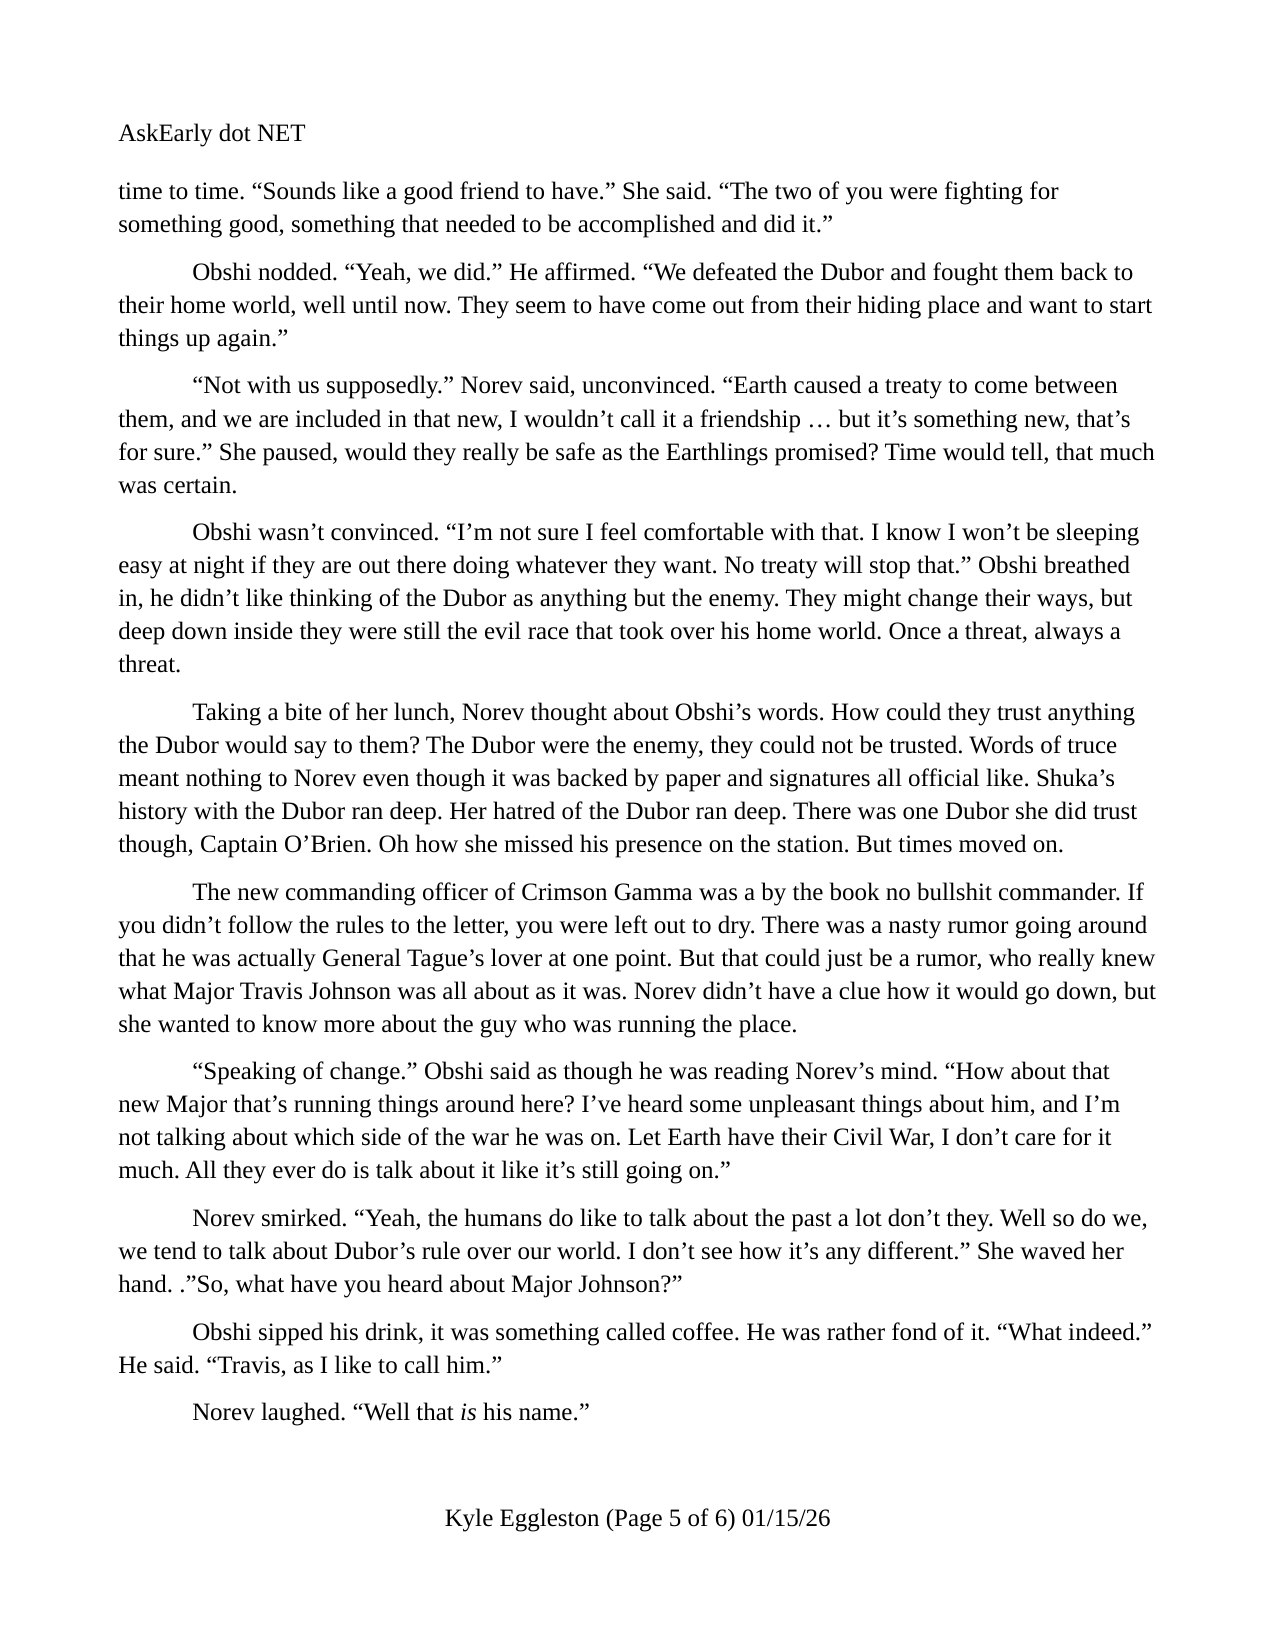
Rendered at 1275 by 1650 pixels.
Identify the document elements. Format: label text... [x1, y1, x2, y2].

text Taking a bite of her lunch, Norev thought about Obshi’s words. How could they trust anything the Dubor would say to them? The Dubor were the enemy, they could not be trusted. Words of truce meant nothing to Norev even though it was backed by paper and signatures all official like. Shuka’s history with the Dubor ran deep. Her hatred of the Dubor ran deep. There was one Dubor she did trust though, Captain O’Brien. Oh how she missed his presence on the station. But times moved on. [118, 697, 1157, 858]
text “Speaking of change.” Obshi said as though he was reading Norev’s mind. “How about that new Major that’s running things around here? I’ve heard some unpleasant things about him, and I’m not talking about which side of the war he was on. Let Earth have their Civil War, I don’t care for it much. All they ever do is talk about it like it’s still going on.” [118, 1056, 1157, 1184]
text The new commanding officer of Crimson Gamma was a by the book no bullshit commander. If you didn’t follow the rules to the letter, you were left out to dry. There was a nasty rumor going around that he was actually General Tague’s lover at one point. But that could just be a rumor, who really knew what Major Travis Johnson was all about as it was. Norev didn’t have a clue how it would go down, but she wanted to know more about the guy who was running the place. [118, 877, 1157, 1037]
text Obshi sipped his drink, it was something called coffee. He was rather fond of it. “What indeed.” He said. “Travis, as I like to call him.” [118, 1317, 1157, 1378]
text Obshi wasn’t convinced. “I’m not sure I feel comfortable with that. I know I won’t be sleeping easy at night if they are out there doing whatever they want. No treaty will stop that.” Obshi breathed in, he didn’t like thinking of the Dubor as anything but the enemy. They might change their ways, but deep down inside they were still the evil race that took over his home world. Once a threat, always a threat. [118, 517, 1157, 678]
text time to time. “Sounds like a good friend to have.” She said. “The two of you were fighting for something good, something that needed to be accomplished and did it.” [118, 176, 1157, 238]
text Obshi nodded. “Yeah, we did.” He affirmed. “We defeated the Dubor and fought them back to their home world, well until now. They seem to have come out from their hiding place and want to start things up again.” [118, 257, 1157, 352]
text “Not with us supposedly.” Norev said, unconvinced. “Earth caused a treaty to come between them, and we are included in that new, I wouldn’t call it a friendship … but it’s something new, that’s for sure.” She paused, would they really be safe as the Earthlings promised? Time would tell, that much was certain. [118, 371, 1157, 498]
text Norev smirked. “Yeah, the humans do like to talk about the past a lot don’t they. Well so do we, we tend to talk about Dubor’s rule over our world. I don’t see how it’s any different.” She waved her hand. .”So, what have you heard about Major Johnson?” [118, 1203, 1157, 1298]
text Norev laughed. “Well that is his name.” [118, 1397, 1157, 1426]
